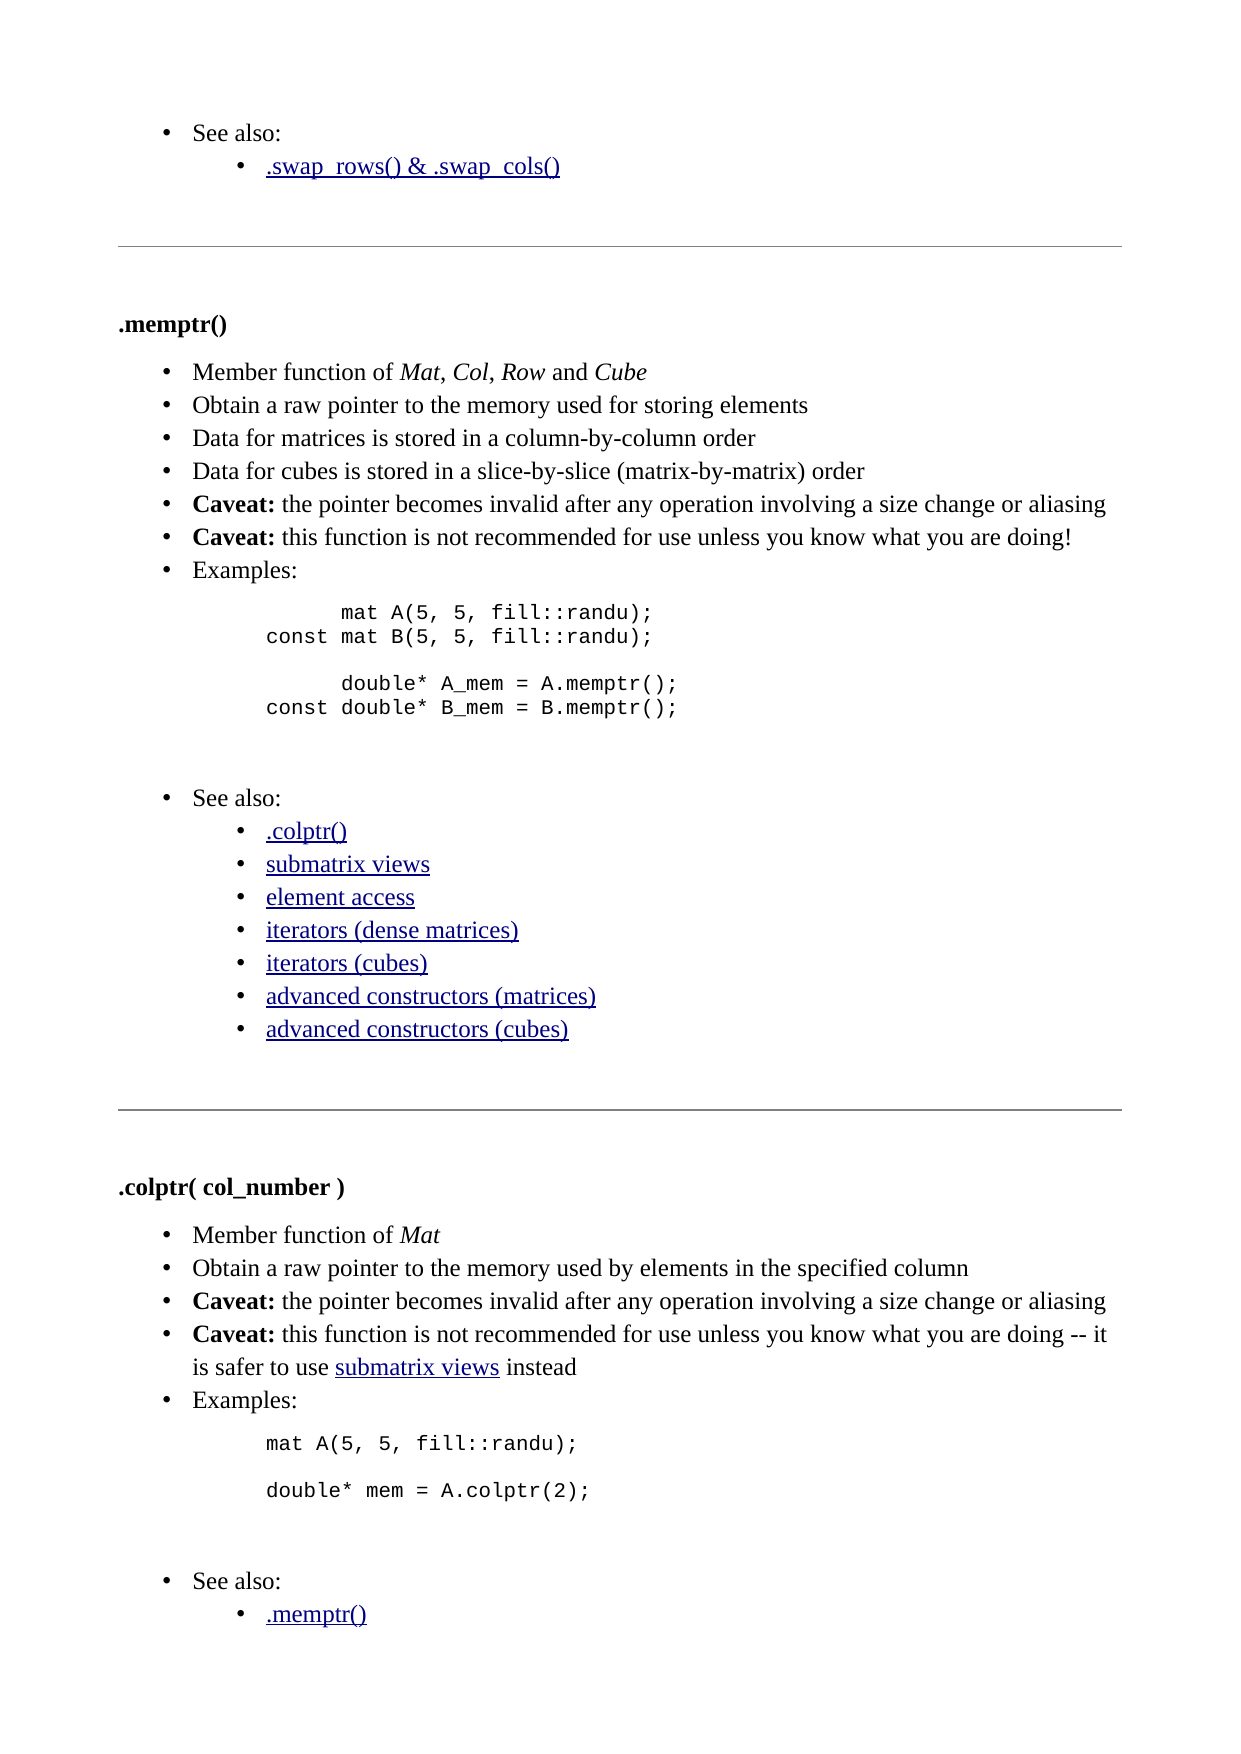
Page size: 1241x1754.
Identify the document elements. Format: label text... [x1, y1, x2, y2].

list Caveat: this function is not recommended for use unless you know what you are doing! [162, 522, 1122, 551]
list Caveat: this function is not recommended for use unless you know what you are doing -- it is safer to use submatrix views instead [162, 1319, 1122, 1381]
list Data for cubes is stored in a slice-by-slice (matrix-by-matrix) order [162, 456, 1122, 484]
list iterators (cubes) [236, 948, 1122, 977]
list mat A(5, 5, fill::randu); [236, 602, 1122, 626]
list .swap_rows() & .swap_cols() [236, 151, 1122, 180]
list double* mem = A.colptr(2); [236, 1480, 1122, 1503]
list mat A(5, 5, fill::randu); [236, 1432, 1122, 1456]
list Member function of Mat, Col, Row and Cube [162, 357, 1122, 385]
list advanced constructors (matrices) [236, 981, 1122, 1010]
list Data for matrices is stored in a column-by-column order [162, 423, 1122, 451]
list .memptr() [236, 1599, 1122, 1628]
list Caveat: the pointer becomes invalid after any operation involving a size change or aliasing [162, 489, 1122, 517]
list Obtain a raw pointer to the memory used for storing elements [162, 390, 1122, 418]
list submatrix views [236, 849, 1122, 878]
list const mat B(5, 5, fill::randu); [236, 626, 1122, 650]
list advanced constructors (cubes) [236, 1014, 1122, 1043]
list iterators (dense matrices) [236, 915, 1122, 944]
list Obtain a raw pointer to the memory used by elements in the specified column [162, 1253, 1122, 1282]
list See also: [162, 1566, 1122, 1595]
text .colptr( col_number ) [118, 1172, 1122, 1201]
list Examples: [162, 1385, 1122, 1414]
list Member function of Mat [162, 1220, 1122, 1248]
list element access [236, 882, 1122, 911]
list Examples: [162, 555, 1122, 583]
list Caveat: the pointer becomes invalid after any operation involving a size change or aliasing [162, 1286, 1122, 1314]
list double* A_mem = A.memptr(); [236, 673, 1122, 697]
text .memptr() [118, 309, 1122, 338]
list const double* B_mem = B.memptr(); [236, 697, 1122, 721]
list .colptr() [236, 816, 1122, 845]
list See also: [162, 783, 1122, 812]
list See also: [162, 118, 1122, 147]
